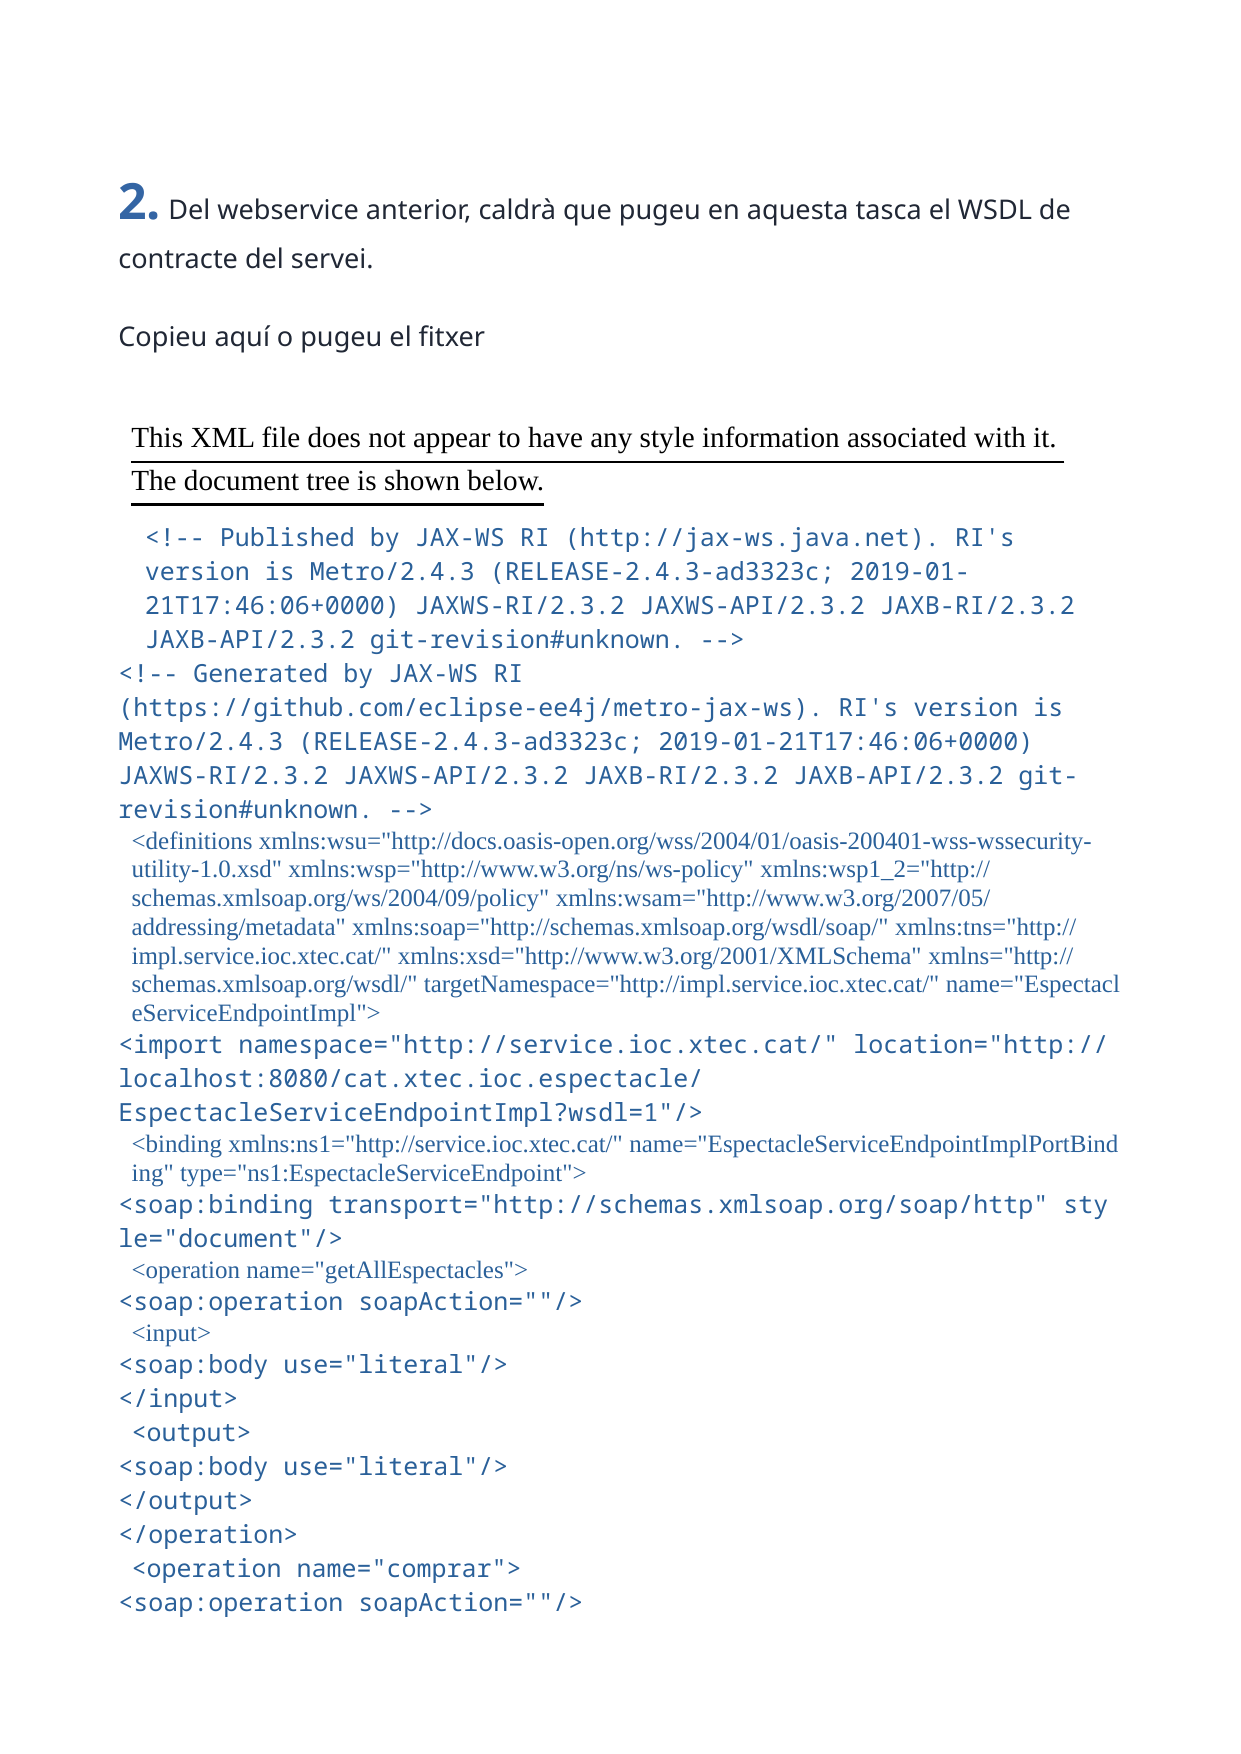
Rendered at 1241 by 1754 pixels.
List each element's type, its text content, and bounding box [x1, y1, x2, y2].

text </output> [118, 1483, 1122, 1517]
text <input> [131, 1318, 1122, 1346]
text <operation name="getAllEspectacles"> [131, 1255, 1122, 1283]
text </operation> [118, 1517, 1122, 1551]
text <!-- Generated by JAX-WS RI (https://github.com/eclipse-ee4j/metro-jax-ws). RI's version is Metro/2.4.3 (RELEASE-2.4.3-ad3323c; 2019-01-21T17:46:06+0000) JAXWS-RI/2.3.2 JAXWS-API/2.3.2 JAXB-RI/2.3.2 JAXB-API/2.3.2 git-revision#unknown. --> [118, 655, 1122, 826]
text <definitions xmlns:wsu="http://docs.oasis-open.org/wss/2004/01/oasis-200401-wss-wssecurity-utility-1.0.xsd" xmlns:wsp="http://www.w3.org/ns/ws-policy" xmlns:wsp1_2="http://schemas.xmlsoap.org/ws/2004/09/policy" xmlns:wsam="http://www.w3.org/2007/05/addressing/metadata" xmlns:soap="http://schemas.xmlsoap.org/wsdl/soap/" xmlns:tns="http://impl.service.ioc.xtec.cat/" xmlns:xsd="http://www.w3.org/2001/XMLSchema" xmlns="http://schemas.xmlsoap.org/wsdl/" targetNamespace="http://impl.service.ioc.xtec.cat/" name="EspectacleServiceEndpointImpl"> [131, 826, 1122, 1027]
text <soap:body use="literal"/> [118, 1346, 1122, 1380]
text </input> [118, 1380, 1122, 1414]
text <soap:operation soapAction=""/> [118, 1283, 1122, 1318]
text Copieu aquí o pugeu el fitxer [118, 317, 1122, 354]
text <soap:body use="literal"/> [118, 1448, 1122, 1483]
text <import namespace="http://service.ioc.xtec.cat/" location="http://localhost:8080/cat.xtec.ioc.espectacle/EspectacleServiceEndpointImpl?wsdl=1"/> [118, 1027, 1122, 1129]
text <soap:binding transport="http://schemas.xmlsoap.org/soap/http" style="document"/> [118, 1187, 1122, 1255]
text <soap:operation soapAction=""/> [118, 1585, 1122, 1619]
text <operation name="comprar"> [131, 1551, 1122, 1585]
text <!-- Published by JAX-WS RI (http://jax-ws.java.net). RI's version is Metro/2.4.3 (RELEASE-2.4.3-ad3323c; 2019-01-21T17:46:06+0000) JAXWS-RI/2.3.2 JAXWS-API/2.3.2 JAXB-RI/2.3.2 JAXB-API/2.3.2 git-revision#unknown. --> [144, 519, 1122, 655]
text <output> [131, 1414, 1122, 1448]
text 2. Del webservice anterior, caldrà que pugeu en aquesta tasca el WSDL de contracte del servei. [118, 166, 1122, 276]
text This XML file does not appear to have any style information associated with it. The document tree is shown below. [131, 421, 1109, 506]
text <binding xmlns:ns1="http://service.ioc.xtec.cat/" name="EspectacleServiceEndpointImplPortBinding" type="ns1:EspectacleServiceEndpoint"> [131, 1129, 1122, 1187]
